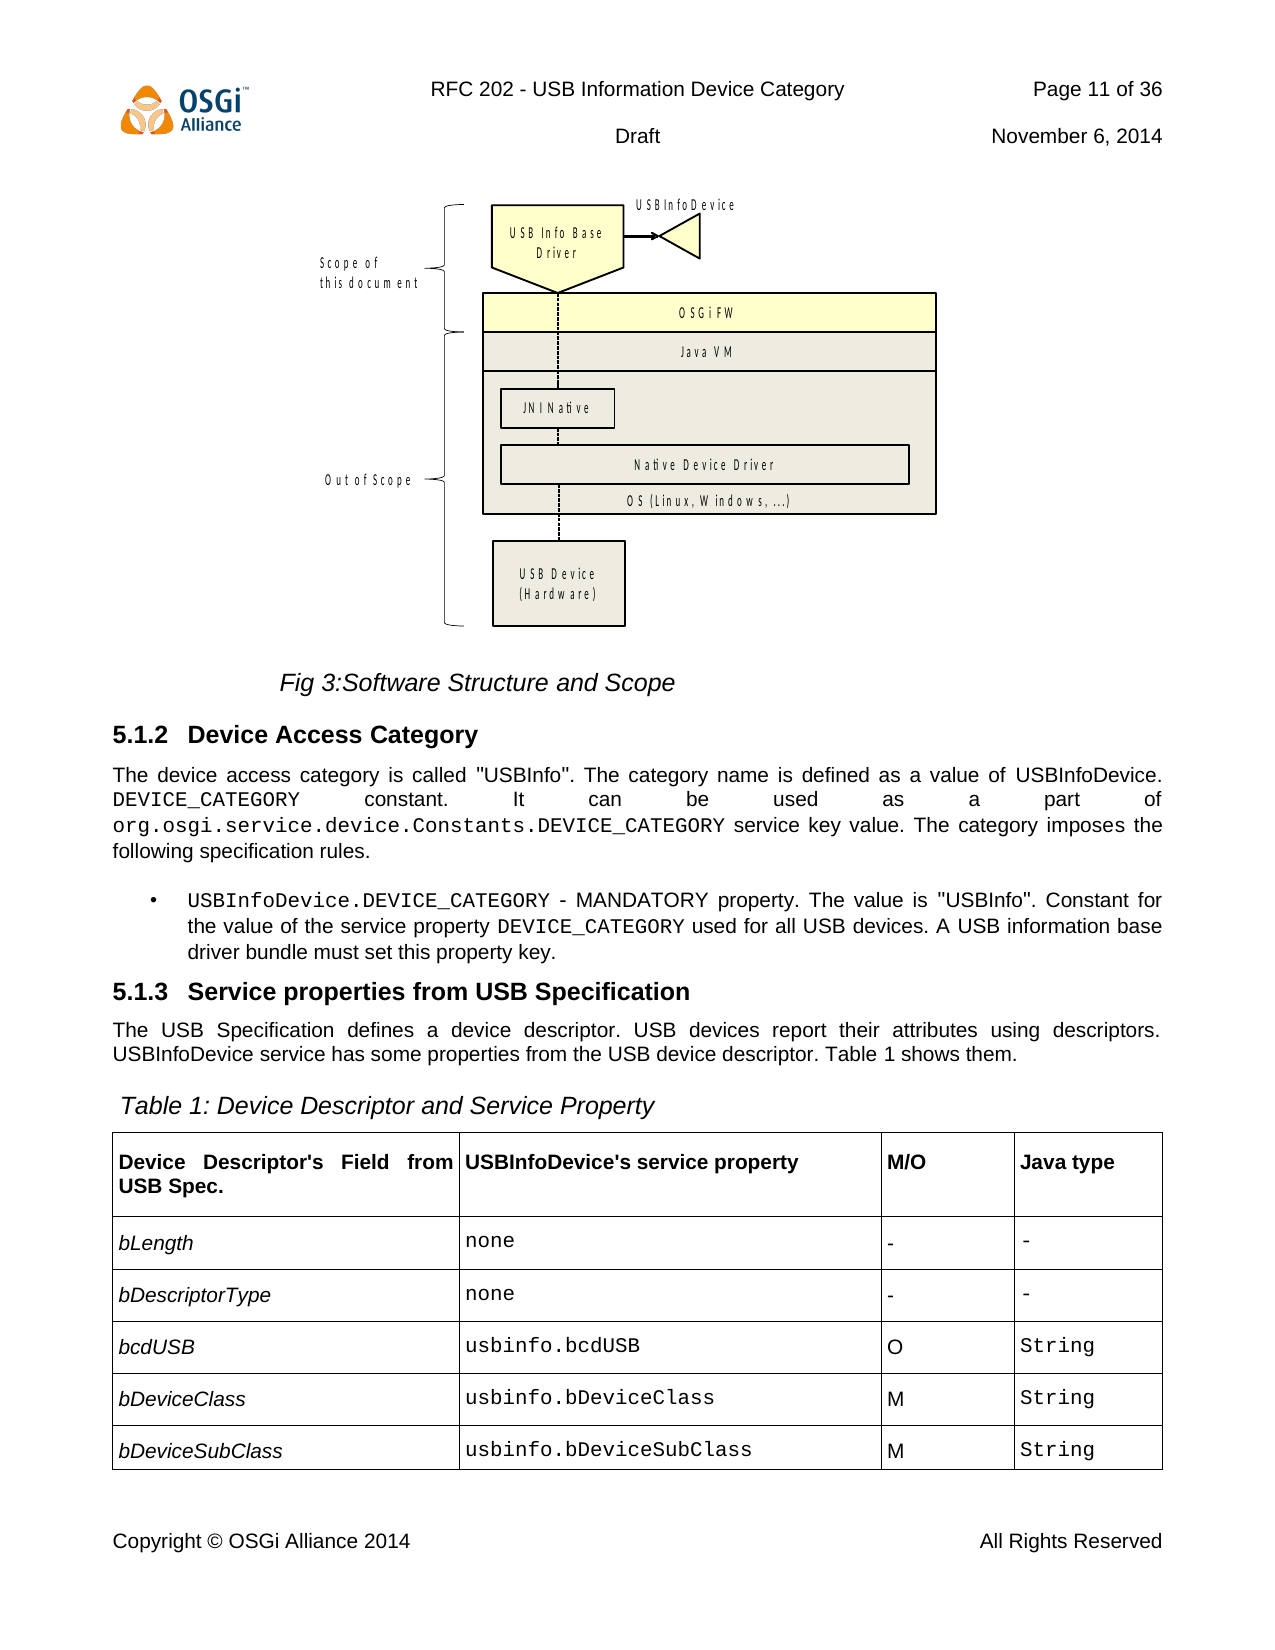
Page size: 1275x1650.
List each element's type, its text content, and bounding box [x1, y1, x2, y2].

table_cell String [1015, 1374, 1162, 1425]
table_cell O [882, 1322, 1014, 1373]
table_cell bDeviceSubClass [113, 1426, 459, 1469]
table_cell bDeviceClass [113, 1374, 459, 1425]
table_cell M [882, 1374, 1014, 1425]
table_cell String [1015, 1426, 1162, 1469]
subtitle Device Access Category [112, 720, 1162, 749]
table_cell bcdUSB [113, 1322, 459, 1373]
text The device access category is called "USBInfo". The category name is defined as a value of USBInfoDevice. DEVICE_CATEGORY constant. It can be used as a part of org.osgi.service.device.Constants.DEVICE_CATEGORY service key value. The category imposes the following specification rules. [112, 762, 1162, 862]
text The USB Specification defines a device descriptor. USB devices report their attributes using descriptors. USBInfoDevice service has some properties from the USB device descriptor. Table 1 shows them. [112, 1018, 1162, 1066]
table_header M/O [882, 1133, 1014, 1216]
table_cell none [460, 1270, 881, 1321]
list USBInfoDevice.DEVICE_CATEGORY - MANDATORY property. The value is "USBInfo". Constant for the value of the service property DEVICE_CATEGORY used for all USB devices. A USB information base driver bundle must set this property key. [150, 887, 1162, 964]
table_cell usbinfo.bcdUSB [460, 1322, 881, 1373]
table_cell - [882, 1270, 1014, 1321]
table_header USBInfoDevice's service property [460, 1133, 881, 1216]
table_cell usbinfo.bDeviceClass [460, 1374, 881, 1425]
table_cell - [1015, 1270, 1162, 1321]
table_cell - [882, 1217, 1014, 1268]
text Fig 3:Software Structure and Scope [279, 171, 996, 696]
table_cell bLength [113, 1217, 459, 1268]
table_cell usbinfo.bDeviceSubClass [460, 1426, 881, 1469]
table_cell none [460, 1217, 881, 1268]
table_cell M [882, 1426, 1014, 1469]
picture [113, 78, 257, 142]
table_cell bDescriptorType [113, 1270, 459, 1321]
table_cell - [1015, 1217, 1162, 1268]
table_header Java type [1015, 1133, 1162, 1216]
subtitle Service properties from USB Specification [112, 976, 1162, 1005]
table_cell String [1015, 1322, 1162, 1373]
table_header Device Descriptor's Field from USB Spec. [113, 1133, 459, 1216]
text Table 1: Device Descriptor and Service Property [112, 1091, 1162, 1119]
